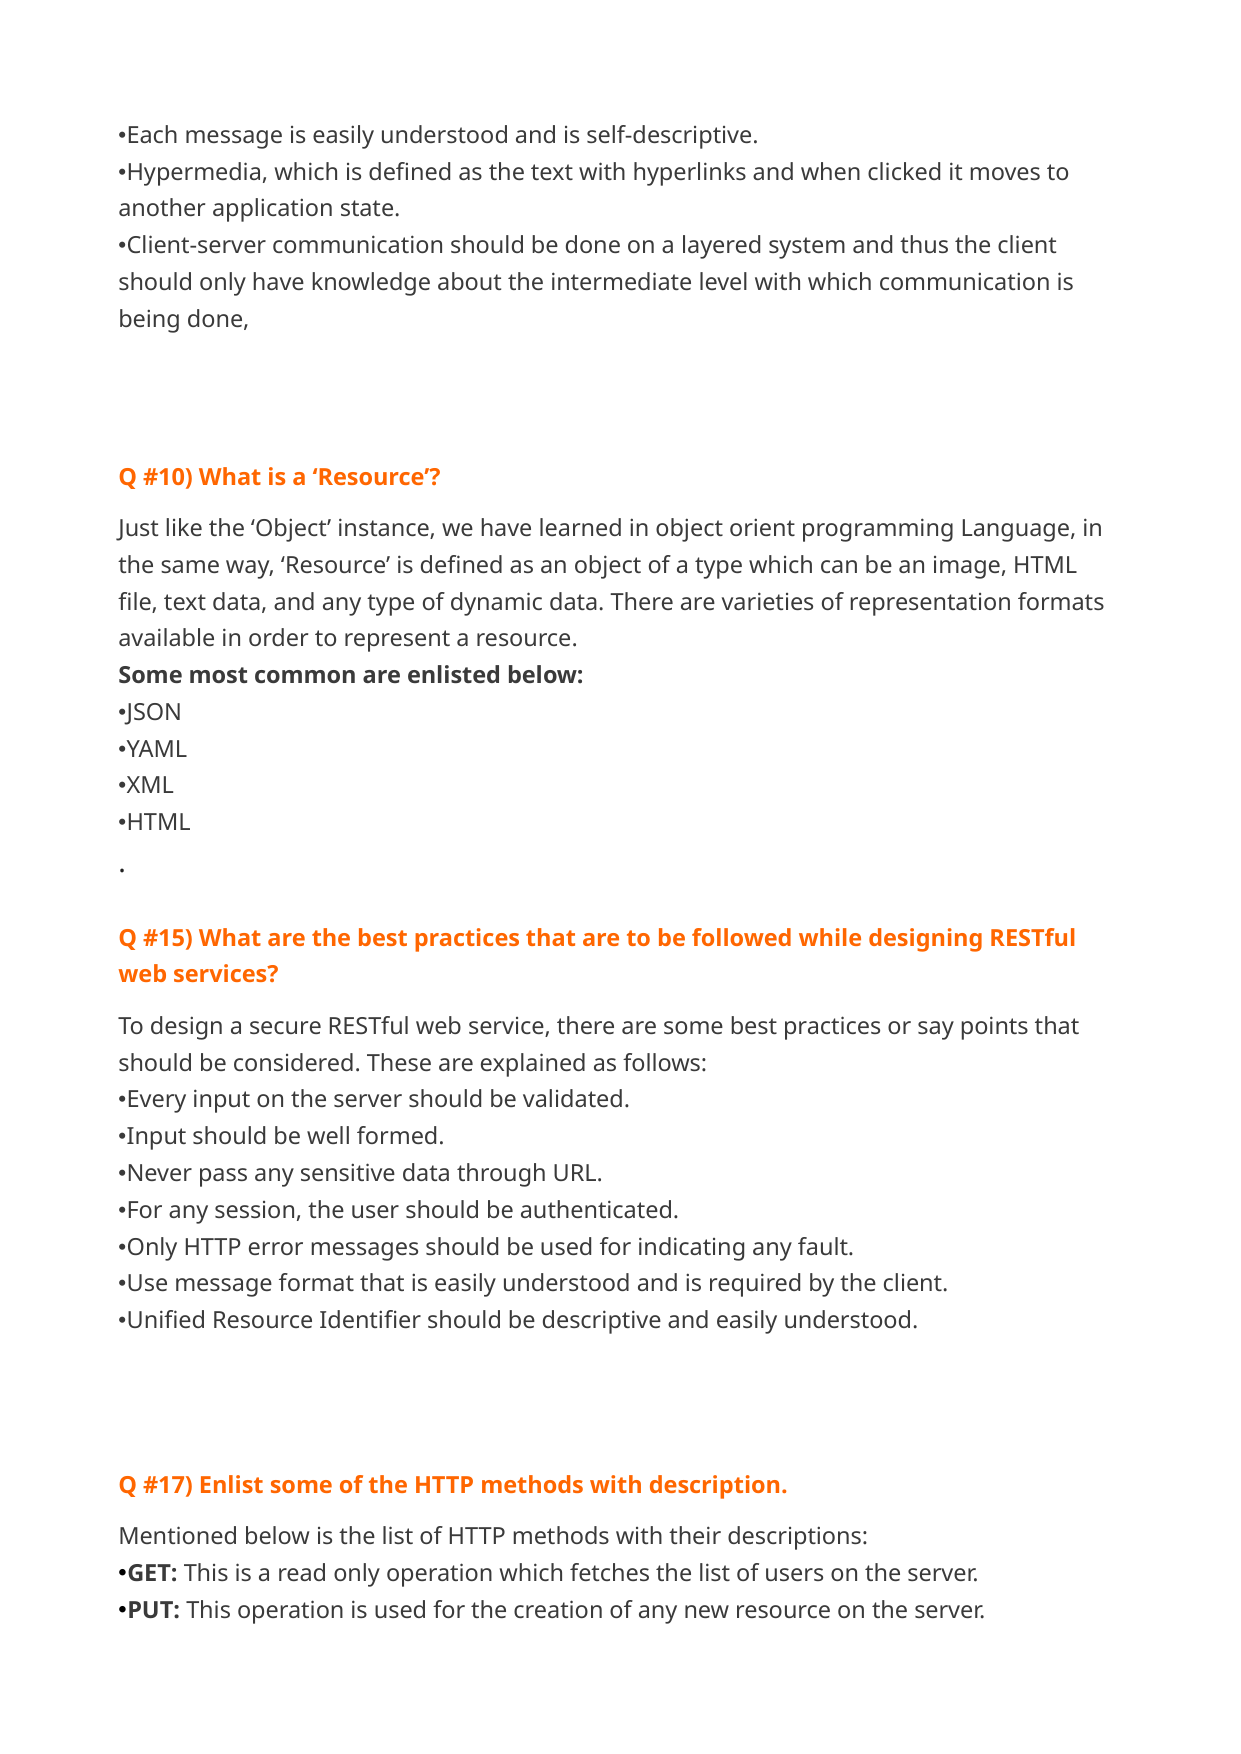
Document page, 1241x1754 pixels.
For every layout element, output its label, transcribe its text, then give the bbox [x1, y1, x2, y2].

list YAML [118, 732, 1122, 764]
list PUT: This operation is used for the creation of any new resource on the server. [118, 1593, 1122, 1625]
text Just like the ‘Object’ instance, we have learned in object orient programming Language, in the same way, ‘Resource’ is defined as an object of a type which can be an image, HTML file, text data, and any type of dynamic data. There are varieties of representation formats available in order to represent a resource. [118, 511, 1122, 654]
list Each message is easily understood and is self-descriptive. [118, 118, 1122, 150]
list GET: This is a read only operation which fetches the list of users on the server. [118, 1556, 1122, 1588]
text . [118, 842, 1122, 881]
list Never pass any sensitive data through URL. [118, 1156, 1122, 1188]
text Q #10) What is a ‘Resource’? [118, 460, 1122, 492]
text Q #15) What are the best practices that are to be followed while designing RESTful web services? [118, 921, 1122, 990]
list XML [118, 769, 1122, 801]
list Use message format that is easily understood and is required by the client. [118, 1267, 1122, 1298]
list Input should be well formed. [118, 1119, 1122, 1151]
list Client-server communication should be done on a layered system and thus the client should only have knowledge about the intermediate level with which communication is being done, [118, 228, 1122, 334]
list Hypermedia, which is defined as the text with hyperlinks and when clicked it moves to another application state. [118, 155, 1122, 224]
list JSON [118, 695, 1122, 727]
text Q #17) Enlist some of the HTTP methods with description. [118, 1468, 1122, 1500]
list Only HTTP error messages should be used for indicating any fault. [118, 1230, 1122, 1262]
list Every input on the server should be validated. [118, 1083, 1122, 1115]
list For any session, the user should be authenticated. [118, 1193, 1122, 1225]
text To design a secure RESTful web service, there are some best practices or say points that should be considered. These are explained as follows: [118, 1009, 1122, 1078]
list HTML [118, 806, 1122, 837]
text Mentioned below is the list of HTTP methods with their descriptions: [118, 1520, 1122, 1552]
text Some most common are enlisted below: [118, 658, 1122, 690]
list Unified Resource Identifier should be descriptive and easily understood. [118, 1303, 1122, 1335]
